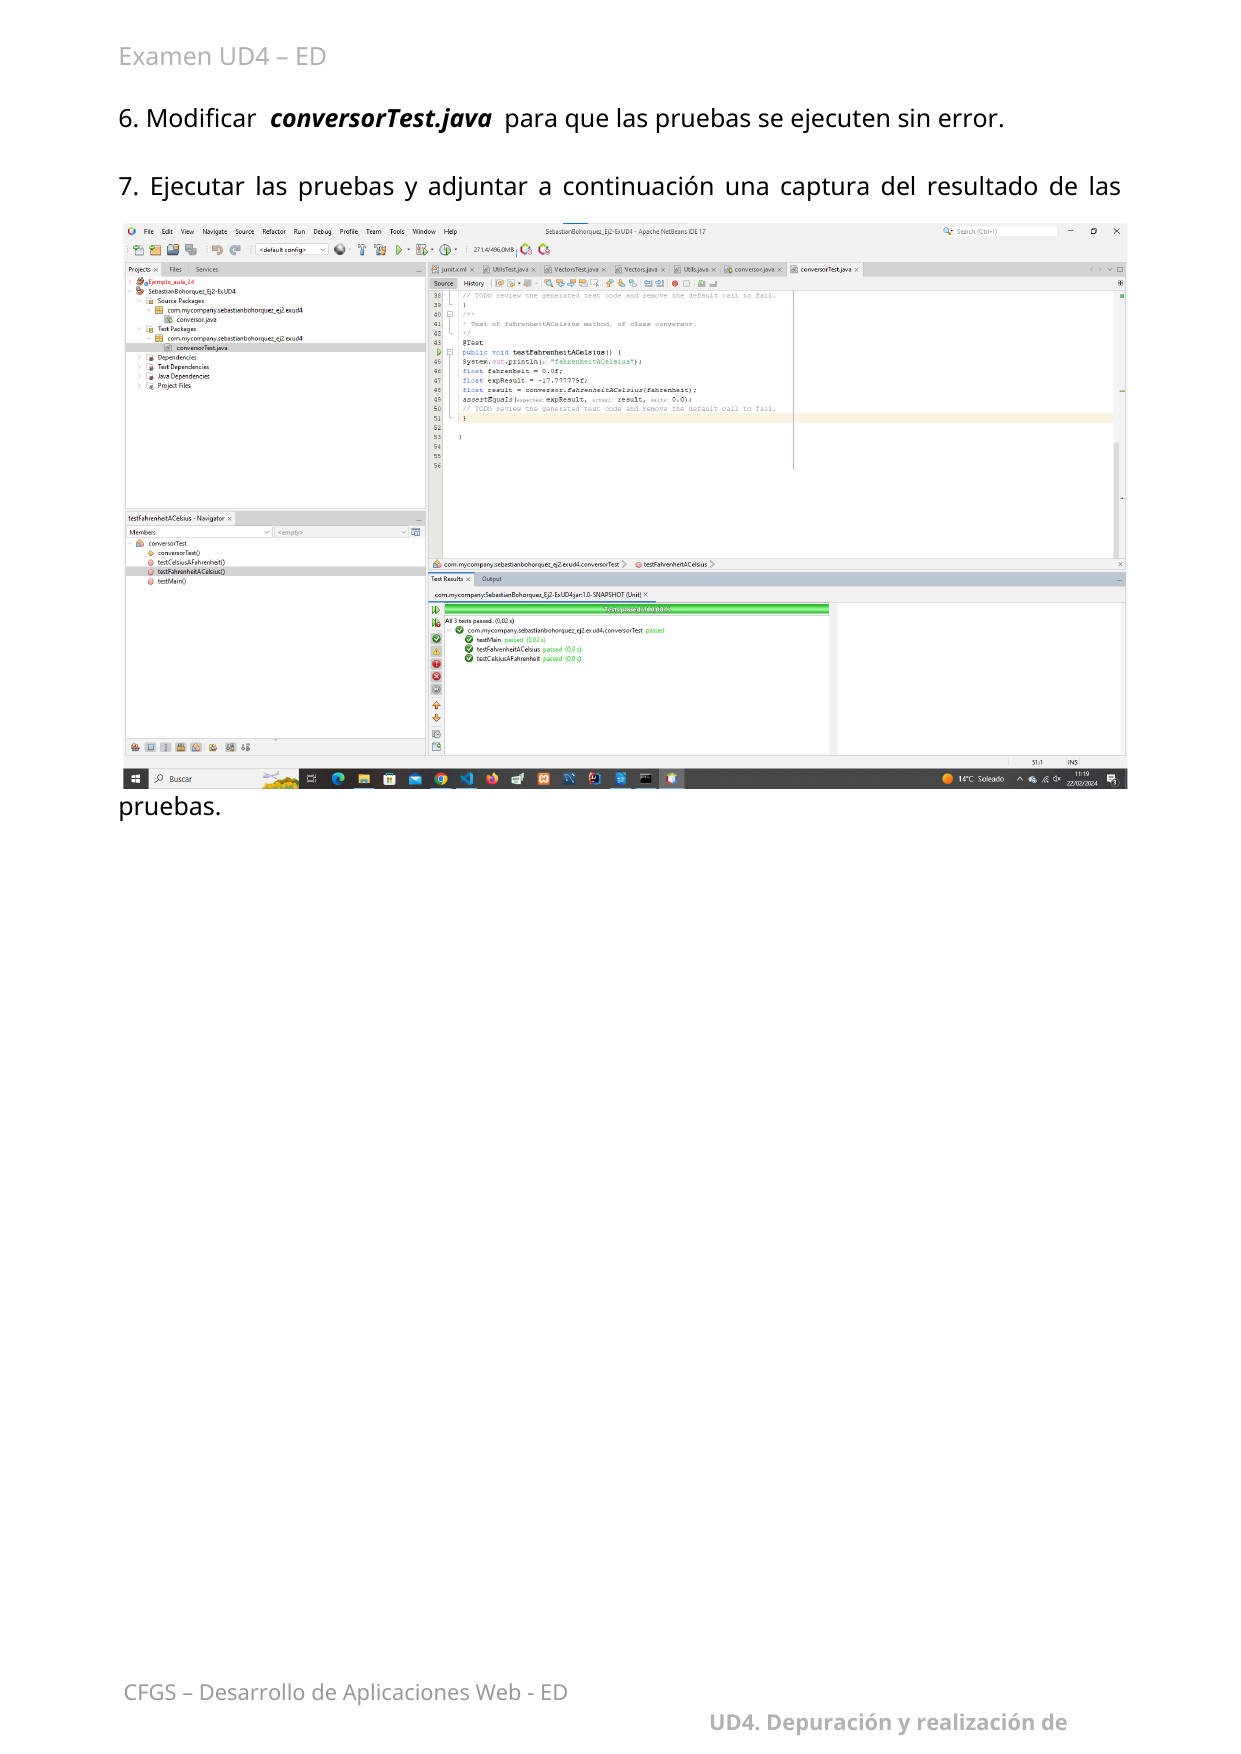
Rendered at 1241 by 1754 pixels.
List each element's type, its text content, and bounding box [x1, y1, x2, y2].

text 6. Modificar conversorTest.java para que las pruebas se ejecuten sin error. [118, 101, 1122, 135]
picture [123, 223, 1128, 789]
text 7. Ejecutar las pruebas y adjuntar a continuación una captura del resultado de las pruebas. [118, 169, 1122, 822]
